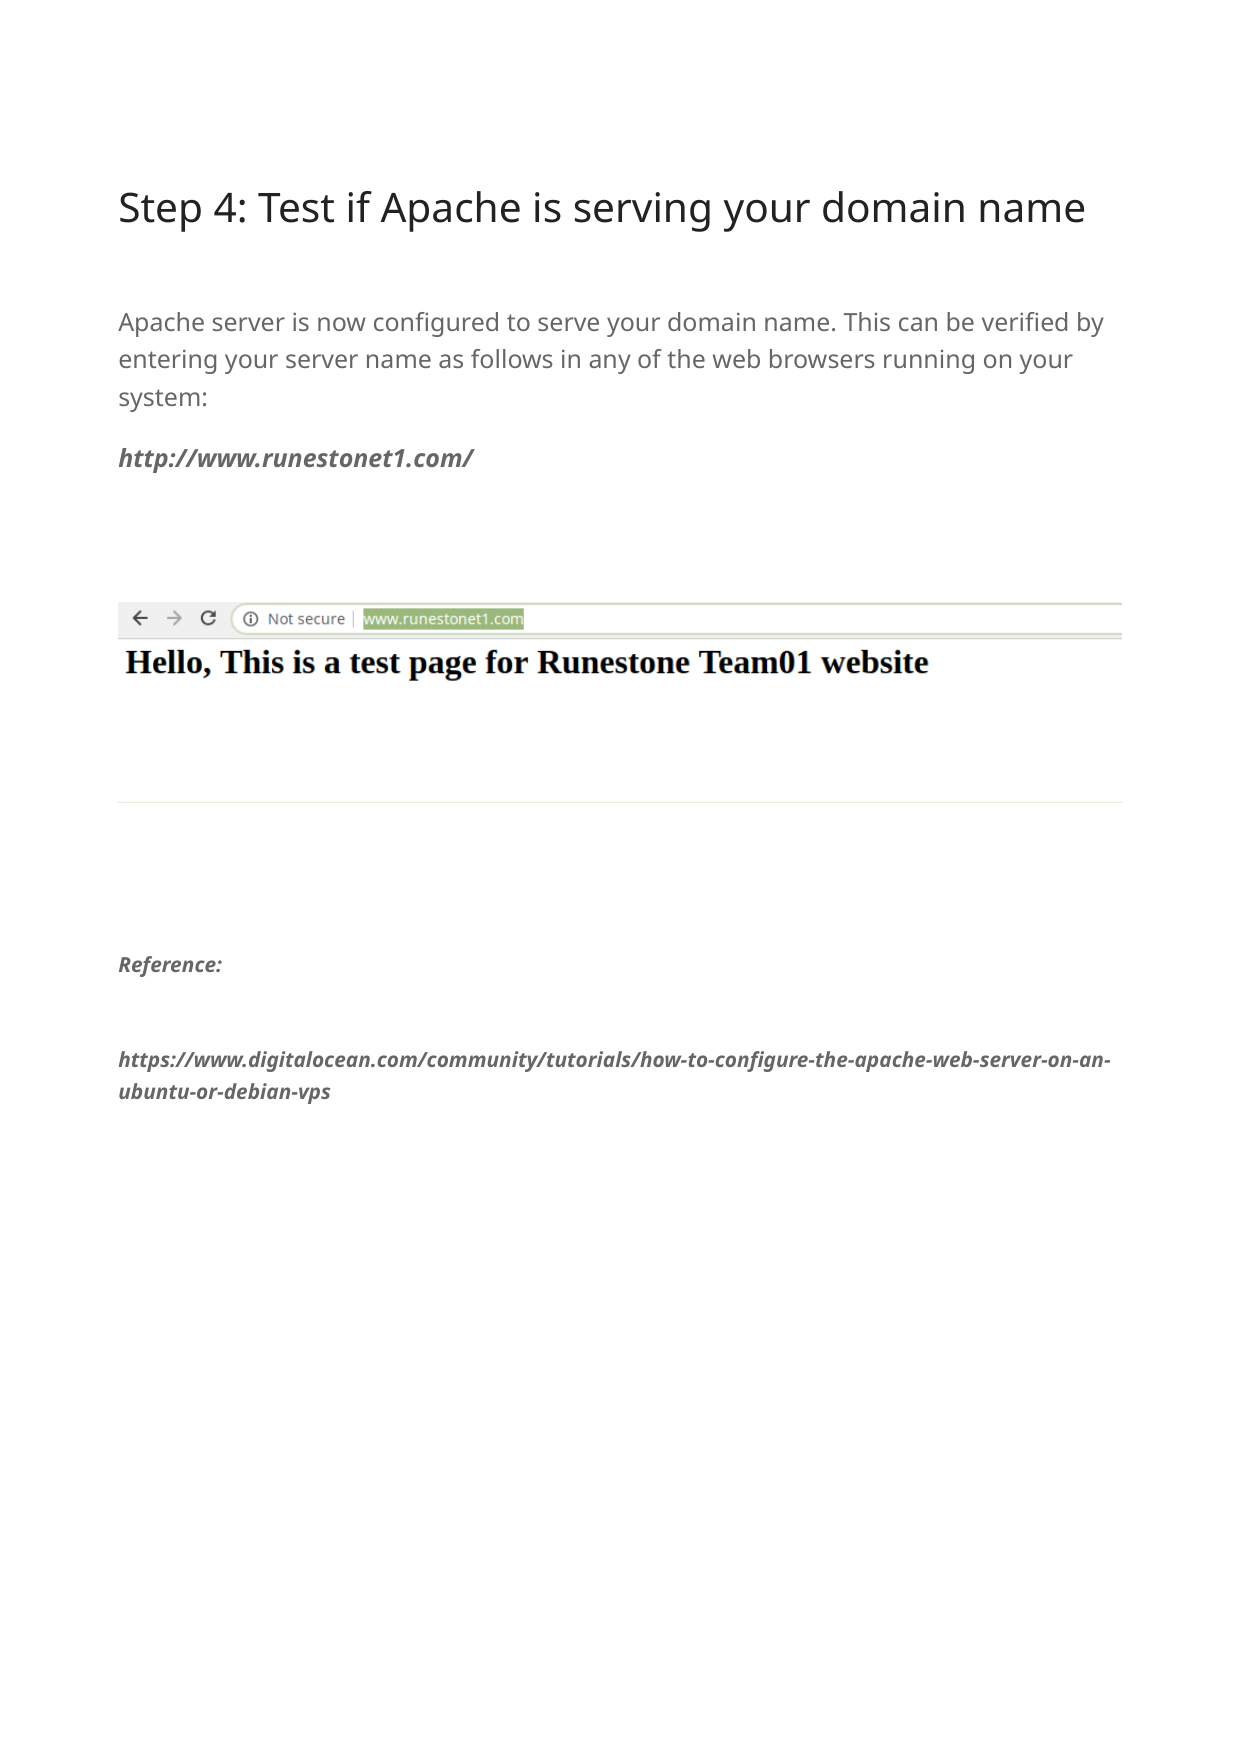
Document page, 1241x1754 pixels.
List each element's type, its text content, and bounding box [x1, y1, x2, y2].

picture [118, 602, 1123, 803]
text Reference: [118, 950, 1122, 978]
text Apache server is now configured to serve your domain name. This can be verified by entering your server name as follows in any of the web browsers running on your system: [118, 301, 1122, 413]
text http://www.runestonet1.com/ [118, 437, 1122, 474]
text https://www.digitalocean.com/community/tutorials/how-to-configure-the-apache-web-server-on-an-ubuntu-or-debian-vps [118, 1045, 1122, 1106]
subtitle Step 4: Test if Apache is serving your domain name [118, 179, 1122, 234]
